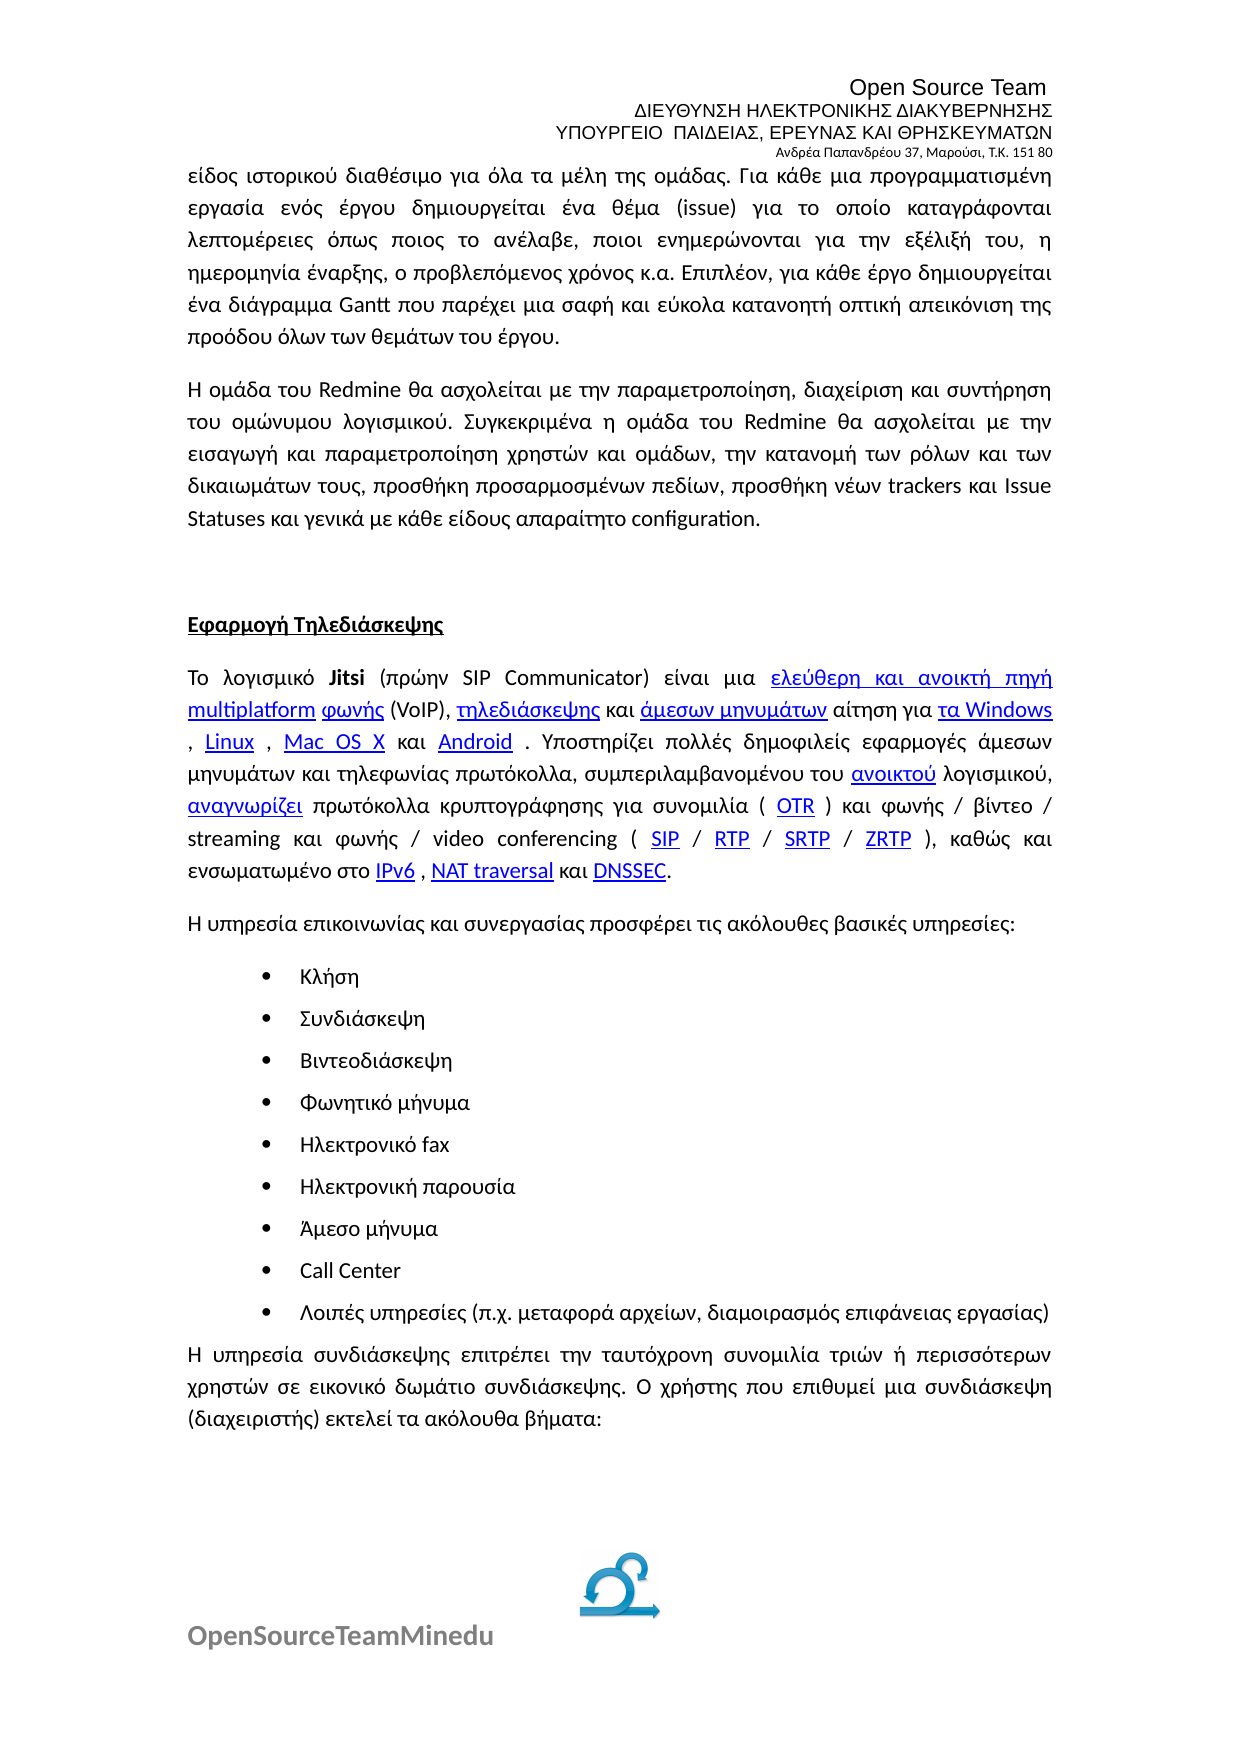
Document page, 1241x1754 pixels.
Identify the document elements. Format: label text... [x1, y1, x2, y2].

text Η ομάδα του Redmine θα ασχολείται με την παραμετροποίηση, διαχείριση και συντήρηση του ομώνυμου λογισμικού. Συγκεκριμένα η ομάδα του Redmine θα ασχολείται με την εισαγωγή και παραμετροποίηση χρηστών και ομάδων, την κατανομή των ρόλων και των δικαιωμάτων τους, προσθήκη προσαρμοσμένων πεδίων, προσθήκη νέων trackers και Issue Statuses και γενικά με κάθε είδους απαραίτητο configuration. [187, 375, 1053, 532]
list Ηλεκτρονικό fax [262, 1130, 1053, 1158]
picture [579, 1550, 661, 1619]
text Εφαρμογή Τηλεδιάσκεψης [187, 610, 1053, 638]
list Ηλεκτρονική παρουσία [262, 1172, 1053, 1200]
list Συνδιάσκεψη [262, 1004, 1053, 1032]
list Βιντεοδιάσκεψη [262, 1046, 1053, 1074]
list Κλήση [262, 962, 1053, 990]
text είδος ιστορικού διαθέσιμο για όλα τα μέλη της ομάδας. Για κάθε μια προγραμματισμένη εργασία ενός έργου δημιουργείται ένα θέμα (issue) για το οποίο καταγράφονται λεπτομέρειες όπως ποιος το ανέλαβε, ποιοι ενημερώνονται για την εξέλιξή του, η ημερομηνία έναρξης, ο προβλεπόμενος χρόνος κ.α. Επιπλέον, για κάθε έργο δημιουργείται ένα διάγραμμα Gantt που παρέχει μια σαφή και εύκολα κατανοητή οπτική απεικόνιση της προόδου όλων των θεμάτων του έργου. [187, 161, 1053, 350]
text Η υπηρεσία επικοινωνίας και συνεργασίας προσφέρει τις ακόλουθες βασικές υπηρεσίες: [187, 909, 1053, 937]
list Call Center [262, 1256, 1053, 1284]
text Η υπηρεσία συνδιάσκεψης επιτρέπει την ταυτόχρονη συνομιλία τριών ή περισσότερων χρηστών σε εικονικό δωμάτιο συνδιάσκεψης. Ο χρήστης που επιθυμεί μια συνδιάσκεψη (διαχειριστής) εκτελεί τα ακόλουθα βήματα: [187, 1340, 1053, 1432]
list Λοιπές υπηρεσίες (π.χ. μεταφορά αρχείων, διαμοιρασμός επιφάνειας εργασίας) [262, 1298, 1053, 1326]
list Άμεσο μήνυμα [262, 1214, 1053, 1242]
text Το λογισμικό Jitsi (πρώην SIP Communicator) είναι μια ελεύθερη και ανοικτή πηγή multiplatform φωνής (VoIP), τηλεδιάσκεψης και άμεσων μηνυμάτων αίτηση για τα Windows , Linux , Mac OS X και Android . Υποστηρίζει πολλές δημοφιλείς εφαρμογές άμεσων μηνυμάτων και τηλεφωνίας πρωτόκολλα, συμπεριλαμβανομένου του ανοικτού λογισμικού, αναγνωρίζει πρωτόκολλα κρυπτογράφησης για συνομιλία ( OTR ) και φωνής / βίντεο / streaming και φωνής / video conferencing ( SIP / RTP / SRTP / ZRTP ), καθώς και ενσωματωμένο στο IPv6 , NAT traversal και DNSSEC. [187, 663, 1053, 884]
list Φωνητικό μήνυμα [262, 1088, 1053, 1116]
